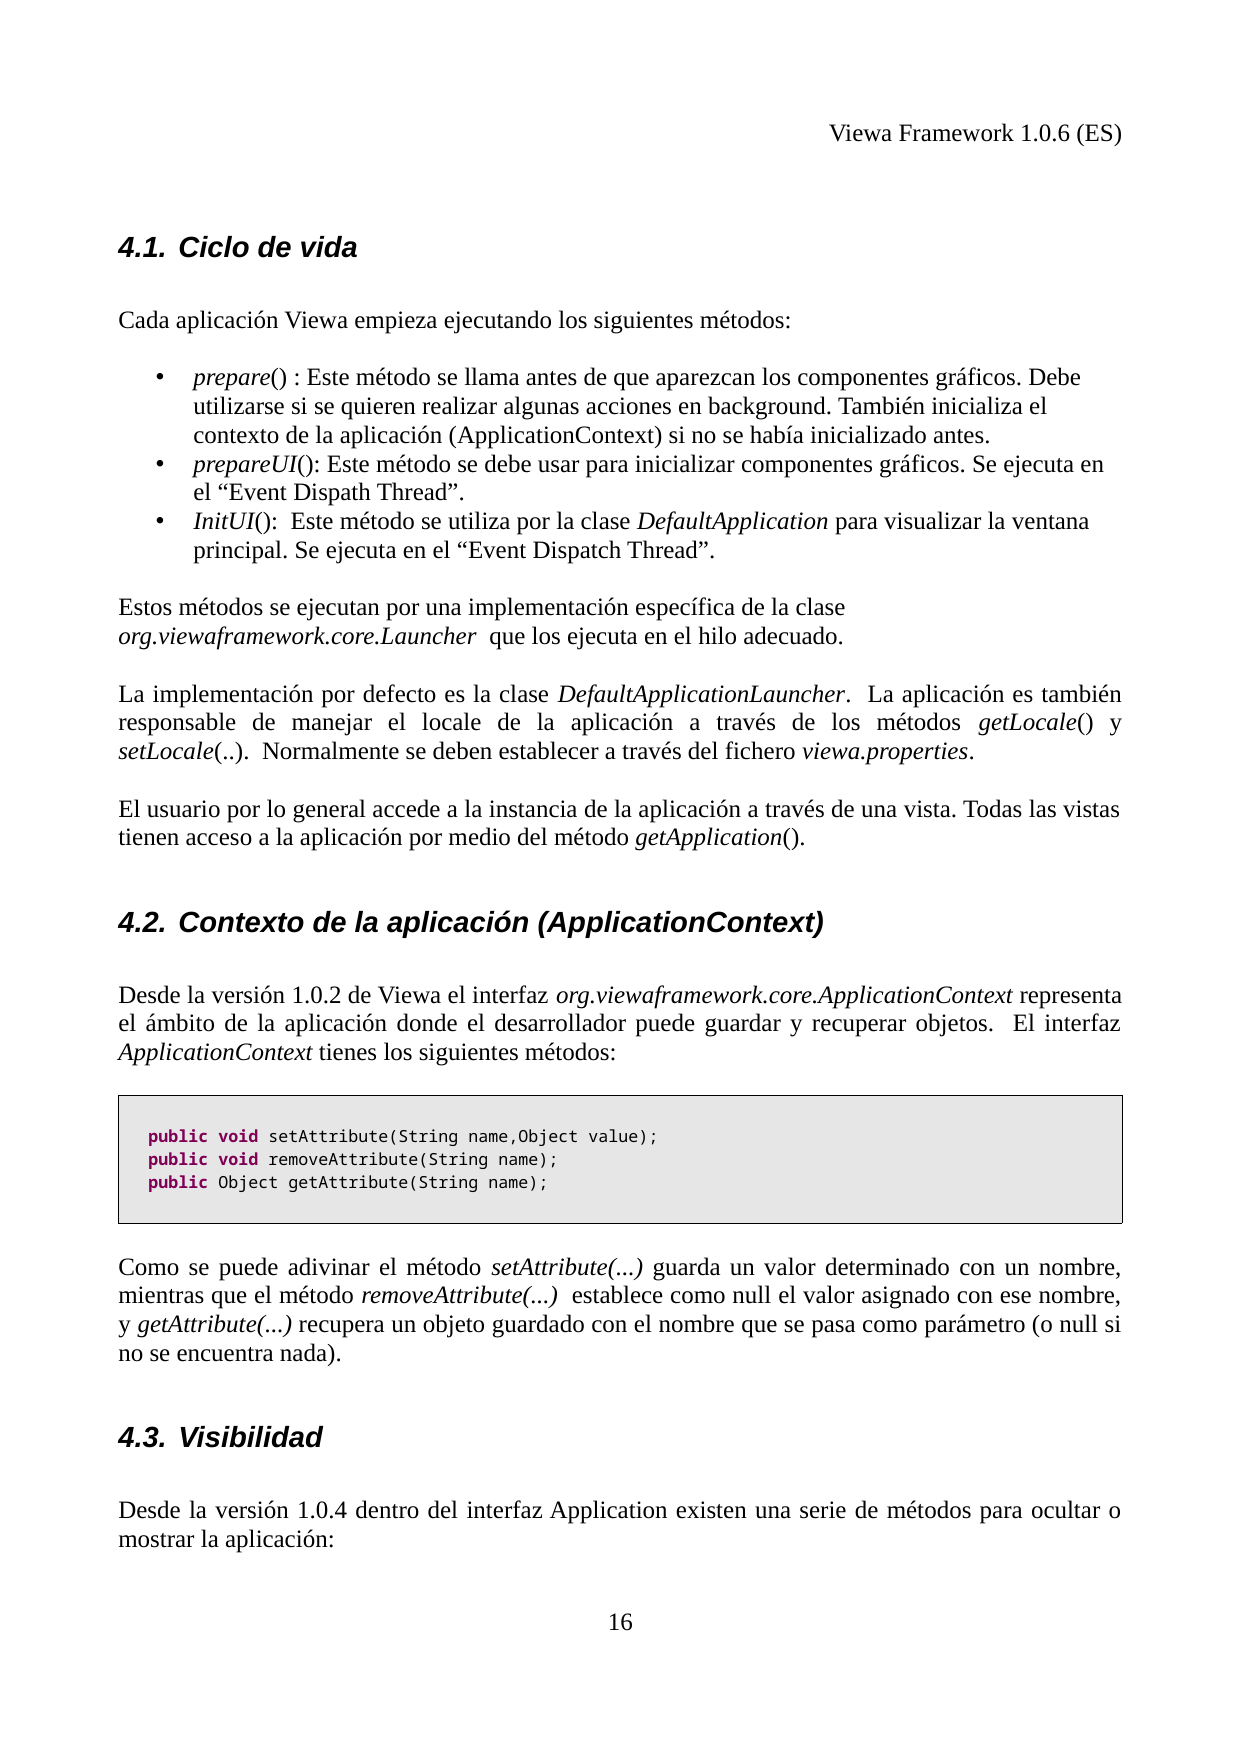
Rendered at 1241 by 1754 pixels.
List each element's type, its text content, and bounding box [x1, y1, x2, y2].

text La implementación por defecto es la clase DefaultApplicationLauncher. La aplicación es también responsable de manejar el locale de la aplicación a través de los métodos getLocale() y setLocale(..). Normalmente se deben establecer a través del fichero viewa.properties. [118, 679, 1122, 765]
list prepareUI(): Este método se debe usar para inicializar componentes gráficos. Se ejecuta en el “Event Dispath Thread”. [156, 449, 1122, 506]
text Estos métodos se ejecutan por una implementación específica de la clase org.viewaframework.core.Launcher que los ejecuta en el hilo adecuado. [118, 592, 1122, 650]
text El usuario por lo general accede a la instancia de la aplicación a través de una vista. Todas las vistas tienen acceso a la aplicación por medio del método getApplication(). [118, 794, 1122, 851]
list InitUI(): Este método se utiliza por la clase DefaultApplication para visualizar la ventana principal. Se ejecuta en el “Event Dispatch Thread”. [156, 506, 1122, 564]
subtitle Ciclo de vida [118, 230, 1122, 264]
subtitle Visibilidad [118, 1421, 1122, 1454]
text Cada aplicación Viewa empieza ejecutando los siguientes métodos: [118, 305, 1122, 334]
table_header public void setAttribute(String name,Object value); public void removeAttribute(String name); public Object getAttribute(String name); [119, 1096, 1122, 1223]
list prepare() : Este método se llama antes de que aparezcan los componentes gráficos. Debe utilizarse si se quieren realizar algunas acciones en background. También inicializa el contexto de la aplicación (ApplicationContext) si no se había inicializado antes. [156, 362, 1122, 449]
text Desde la versión 1.0.4 dentro del interfaz Application existen una serie de métodos para ocultar o mostrar la aplicación: [118, 1495, 1122, 1553]
subtitle Contexto de la aplicación (ApplicationContext) [118, 905, 1122, 938]
text Como se puede adivinar el método setAttribute(...) guarda un valor determinado con un nombre, mientras que el método removeAttribute(...) establece como null el valor asignado con ese nombre, y getAttribute(...) recupera un objeto guardado con el nombre que se pasa como parámetro (o null si no se encuentra nada). [118, 1252, 1122, 1367]
text Desde la versión 1.0.2 de Viewa el interfaz org.viewaframework.core.ApplicationContext representa el ámbito de la aplicación donde el desarrollador puede guardar y recuperar objetos. El interfaz ApplicationContext tienes los siguientes métodos: [118, 980, 1122, 1066]
